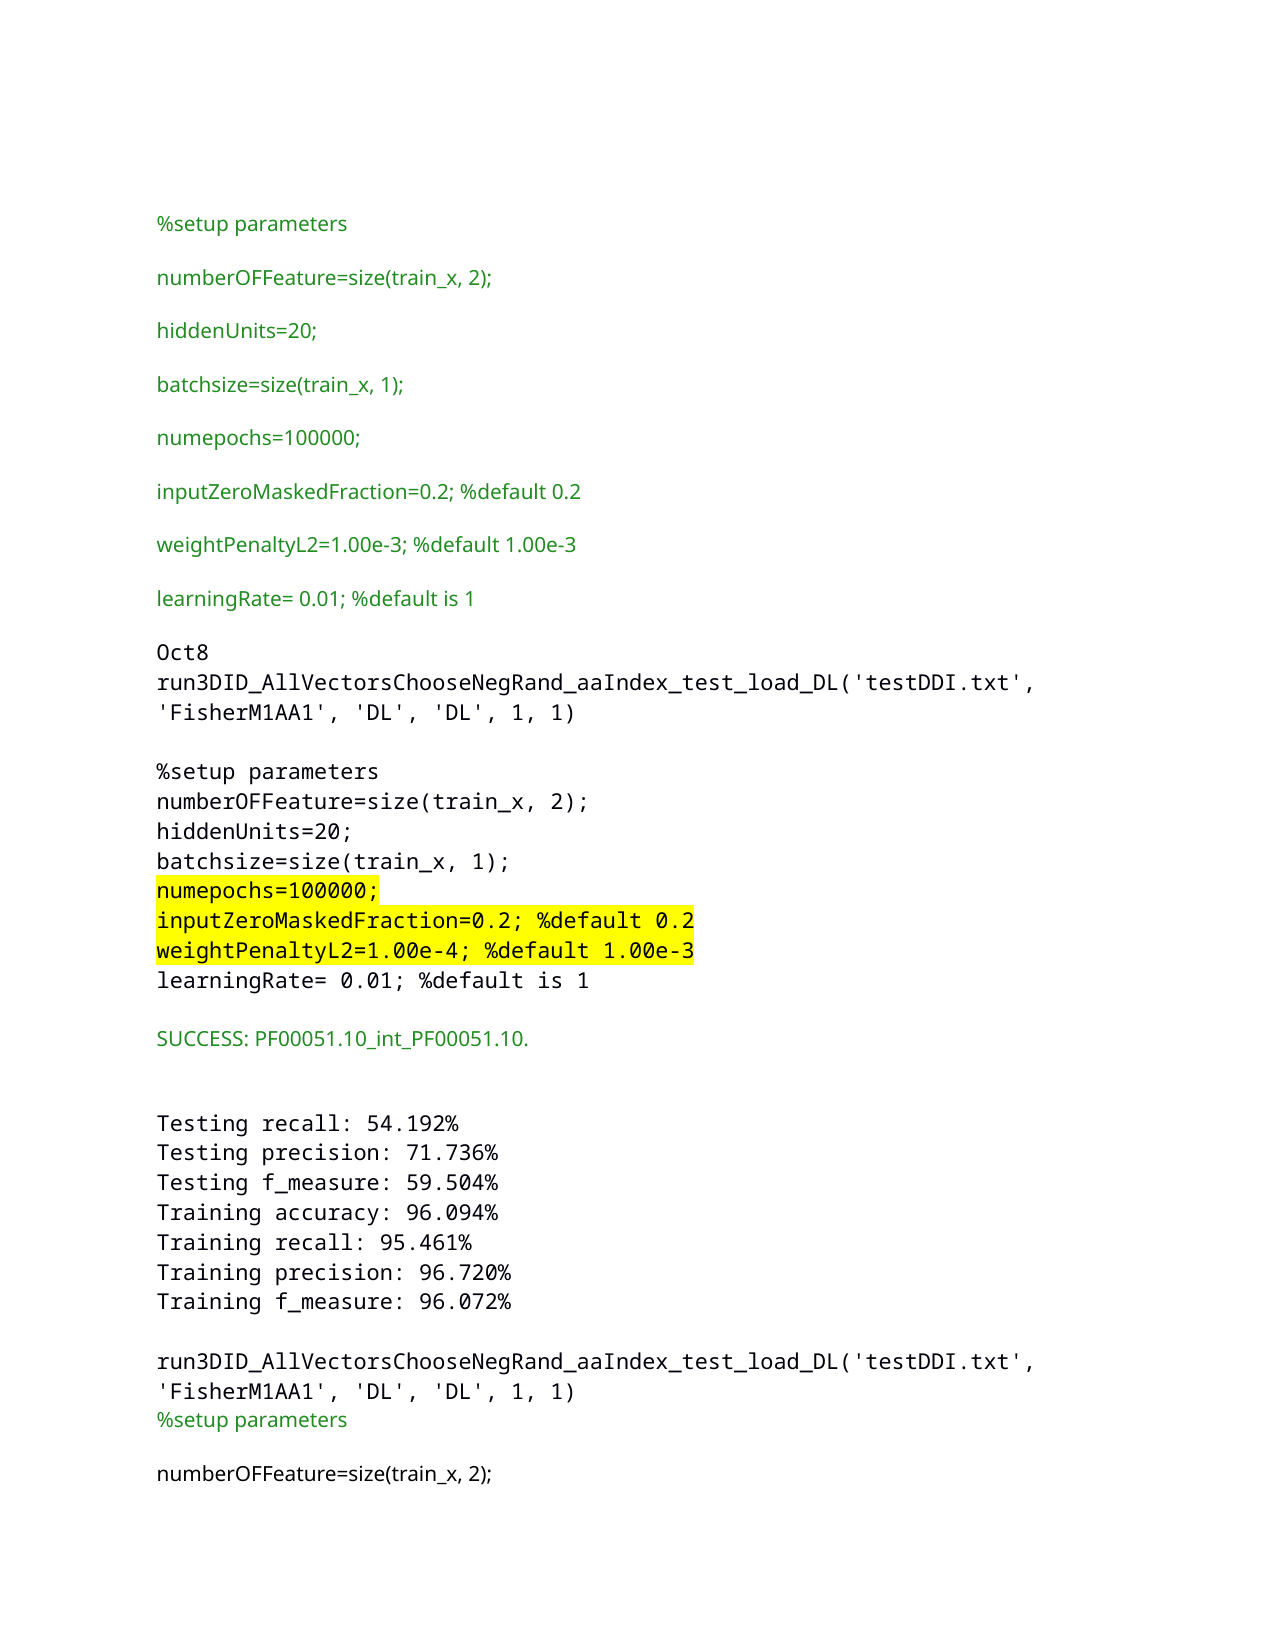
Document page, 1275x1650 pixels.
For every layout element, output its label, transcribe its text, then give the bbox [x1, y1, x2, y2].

text hiddenUnits=20; [156, 816, 1118, 846]
text numberOFFeature=size(train_x, 2); [156, 1459, 1118, 1487]
text inputZeroMaskedFraction=0.2; %default 0.2 [156, 905, 1118, 935]
text Training f_measure: 96.072% [156, 1286, 1118, 1316]
text batchsize=size(train_x, 1); [156, 846, 1118, 875]
text numepochs=100000; [156, 423, 1118, 452]
text Training recall: 95.461% [156, 1227, 1118, 1257]
text learningRate= 0.01; %default is 1 [156, 965, 1118, 994]
text %setup parameters [156, 209, 1118, 238]
text run3DID_AllVectorsChooseNegRand_aaIndex_test_load_DL('testDDI.txt', 'FisherM1AA1', 'DL', 'DL', 1, 1) [156, 667, 1118, 726]
text numepochs=100000; [156, 875, 1118, 905]
text weightPenaltyL2=1.00e-3; %default 1.00e-3 [156, 530, 1118, 559]
text numberOFFeature=size(train_x, 2); [156, 263, 1118, 291]
text SUCCESS: PF00051.10_int_PF00051.10. [156, 1024, 1118, 1053]
text numberOFFeature=size(train_x, 2); [156, 786, 1118, 816]
text Testing f_measure: 59.504% [156, 1167, 1118, 1197]
text Testing recall: 54.192% [156, 1108, 1118, 1137]
text Training precision: 96.720% [156, 1257, 1118, 1286]
text %setup parameters [156, 756, 1118, 786]
text weightPenaltyL2=1.00e-4; %default 1.00e-3 [156, 935, 1118, 965]
text inputZeroMaskedFraction=0.2; %default 0.2 [156, 477, 1118, 505]
text Oct8 [156, 637, 1118, 667]
text hiddenUnits=20; [156, 316, 1118, 345]
text learningRate= 0.01; %default is 1 [156, 584, 1118, 612]
text Training accuracy: 96.094% [156, 1197, 1118, 1227]
text Testing precision: 71.736% [156, 1137, 1118, 1167]
text %setup parameters [156, 1406, 1118, 1434]
text batchsize=size(train_x, 1); [156, 370, 1118, 398]
text run3DID_AllVectorsChooseNegRand_aaIndex_test_load_DL('testDDI.txt', 'FisherM1AA1', 'DL', 'DL', 1, 1) [156, 1346, 1118, 1406]
